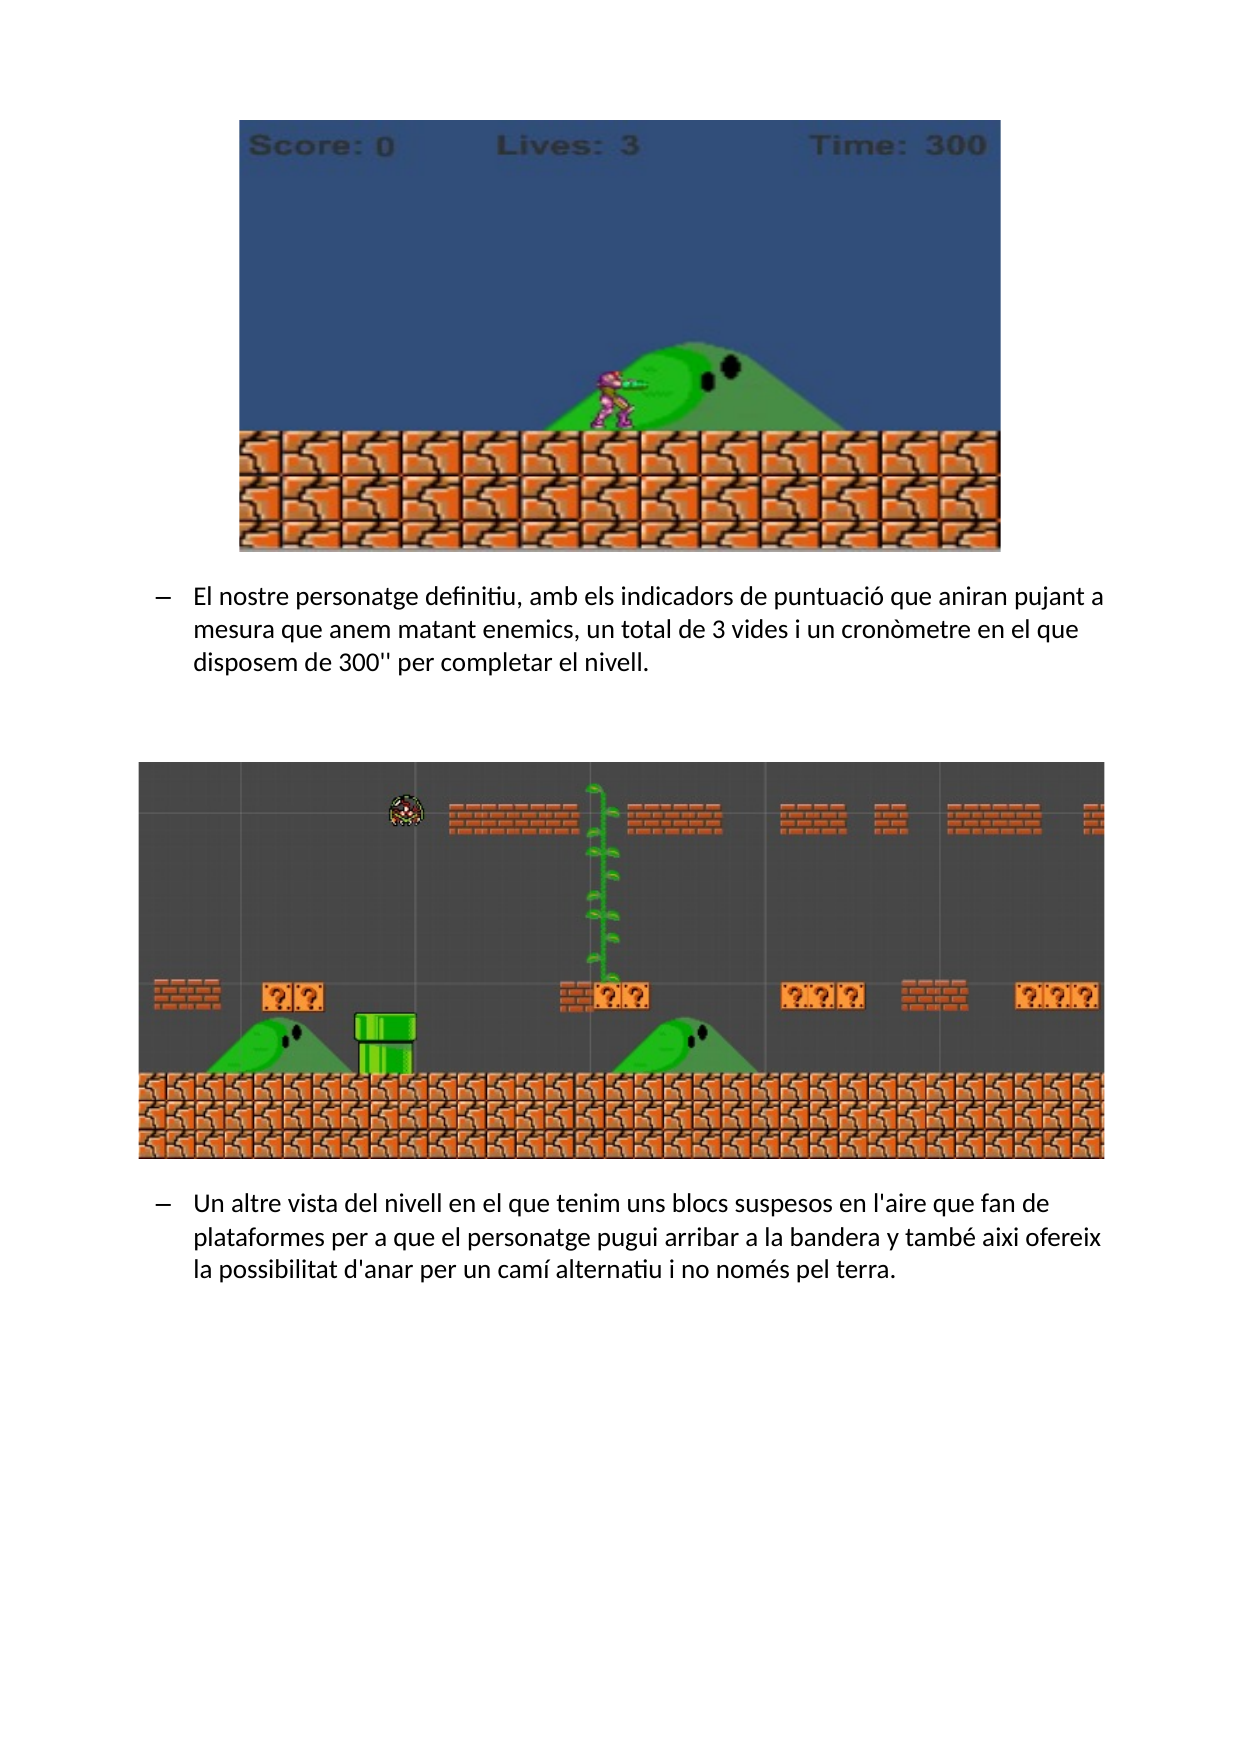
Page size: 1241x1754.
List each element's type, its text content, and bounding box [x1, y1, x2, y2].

list Un altre vista del nivell en el que tenim uns blocs suspesos en l'aire que fan de plataformes per a que el personatge pugui arribar a la bandera y també aixi ofereix la possibilitat d'anar per un camí alternatiu i no només pel terra. [156, 1187, 1122, 1286]
picture [138, 762, 1105, 1159]
list El nostre personatge definitiu, amb els indicadors de puntuació que aniran pujant a mesura que anem matant enemics, un total de 3 vides i un cronòmetre en el que disposem de 300'' per completar el nivell. [156, 579, 1122, 678]
picture [239, 120, 1001, 552]
